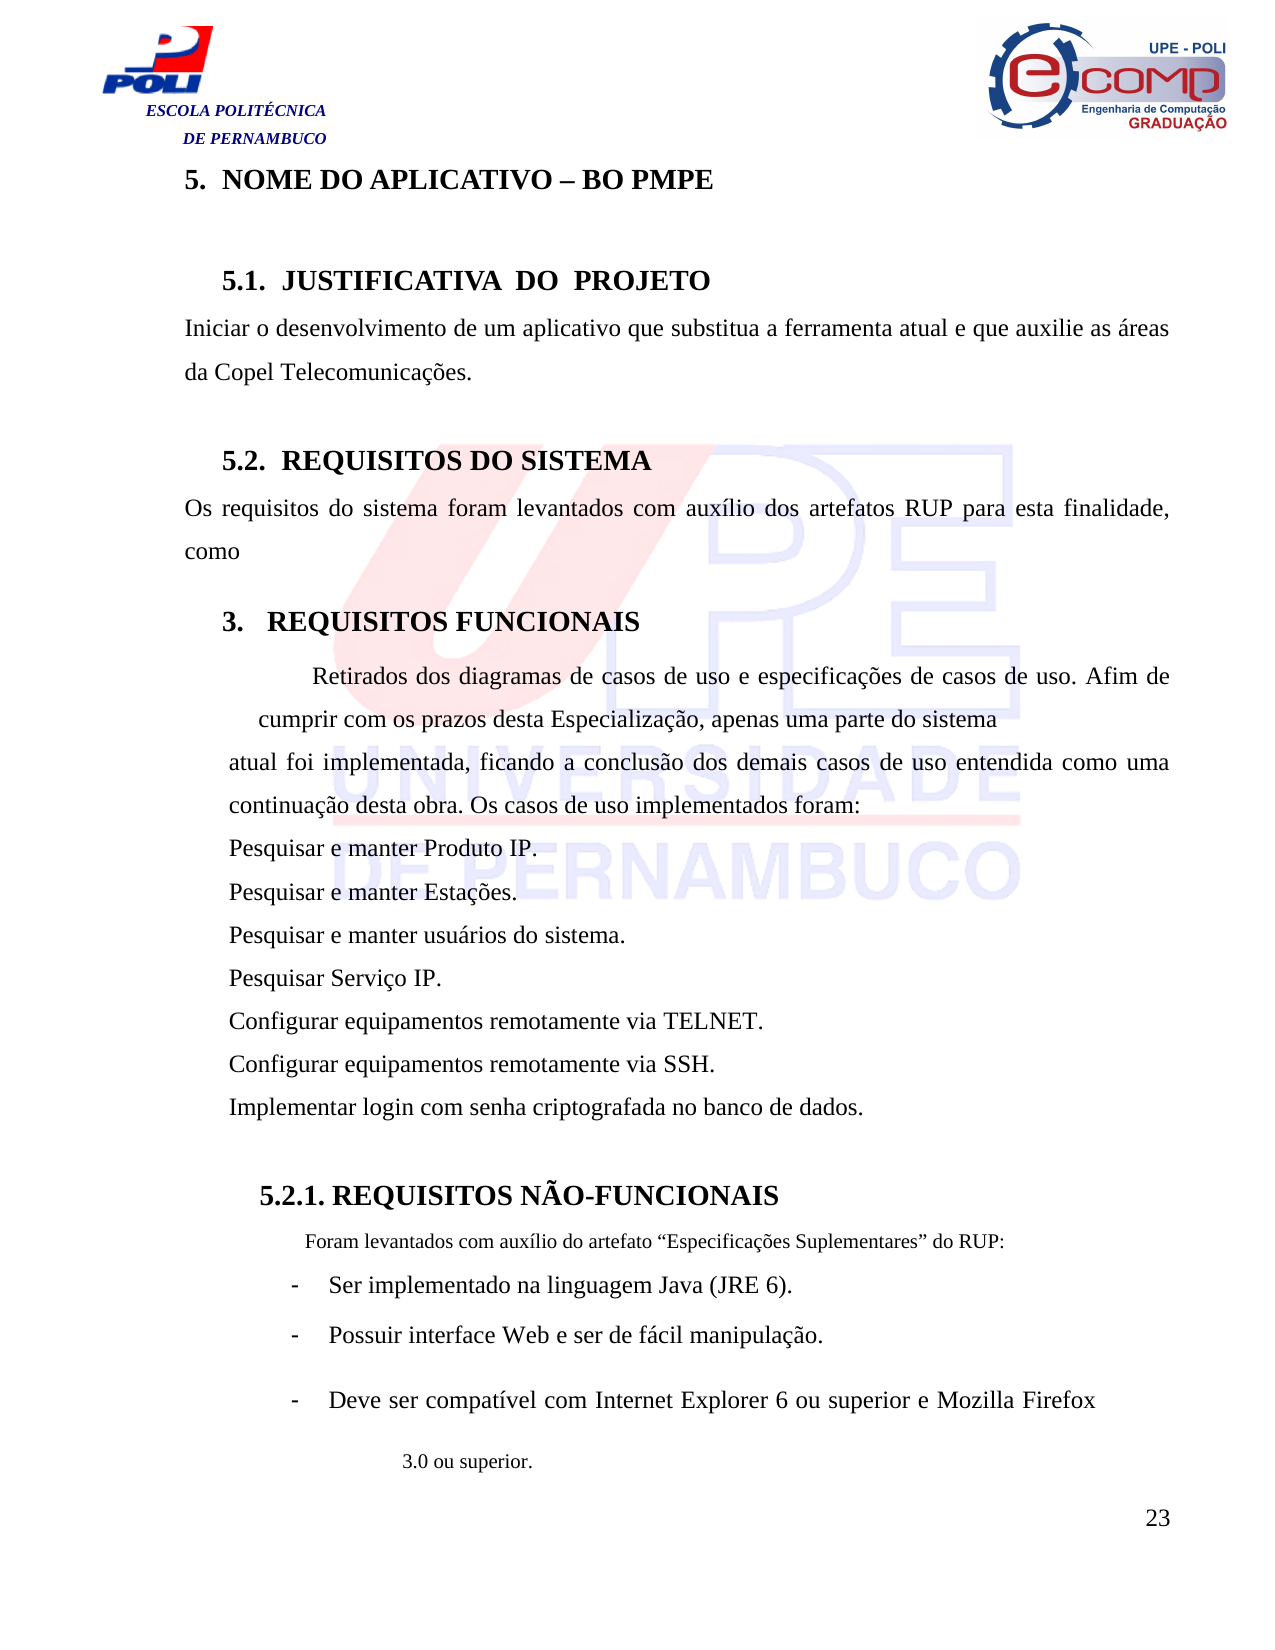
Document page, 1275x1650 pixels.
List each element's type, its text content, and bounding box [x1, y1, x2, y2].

list Ser implementado na linguagem Java (JRE 6). [291, 1270, 1170, 1299]
text Implementar login com senha criptografada no banco de dados. [228, 1092, 1170, 1121]
picture [976, 14, 1228, 140]
text Configurar equipamentos remotamente via TELNET. [228, 1006, 1170, 1035]
text Iniciar o desenvolvimento de um aplicativo que substitua a ferramenta atual e que auxilie as áreas da Copel Telecomunicações. [184, 313, 1170, 385]
text 3.0 ou superior. [328, 1449, 1170, 1473]
subtitle NOME DO APLICATIVO – BO PMPE [184, 162, 1170, 196]
text Foram levantados com auxílio do artefato “Especificações Suplementares” do RUP: [216, 1229, 1137, 1253]
text Configurar equipamentos remotamente via SSH. [228, 1049, 1170, 1078]
text Pesquisar Serviço IP. [228, 963, 1170, 992]
list Possuir interface Web e ser de fácil manipulação. [291, 1320, 1170, 1349]
subtitle REQUISITOS FUNCIONAIS [1147, 604, 1170, 638]
text Pesquisar e manter Produto IP. [1147, 833, 1170, 862]
subtitle REQUISITOS DO SISTEMA [1147, 443, 1170, 476]
subtitle REQUISITOS NÃO-FUNCIONAIS [259, 1178, 1170, 1212]
text Pesquisar e manter Estações. [1147, 877, 1170, 905]
subtitle JUSTIFICATIVA DO PROJETO [222, 263, 1170, 297]
list Deve ser compatível com Internet Explorer 6 ou superior e Mozilla Firefox [291, 1385, 1170, 1413]
picture [91, 23, 214, 95]
